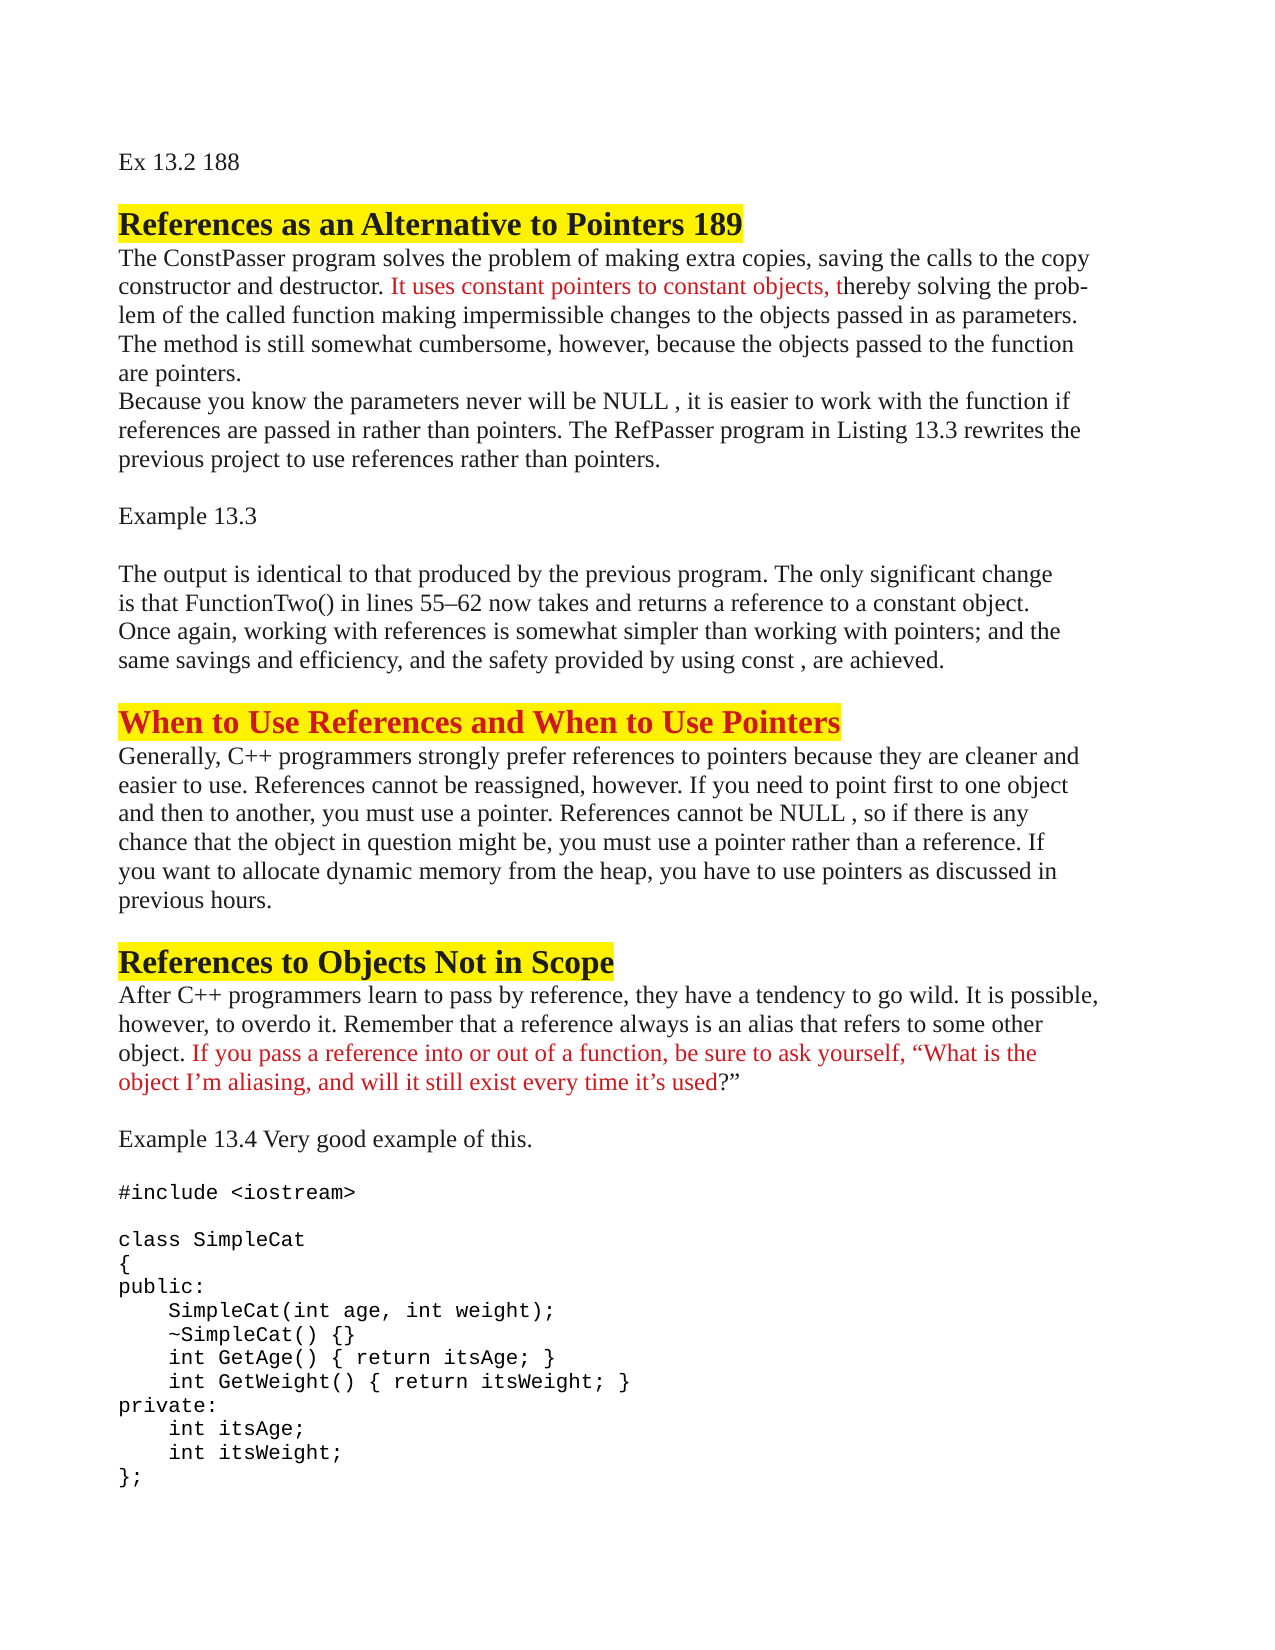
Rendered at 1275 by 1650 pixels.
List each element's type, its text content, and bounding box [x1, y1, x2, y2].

text easier to use. References cannot be reassigned, however. If you need to point first to one object [118, 770, 1157, 798]
text Once again, working with references is somewhat simpler than working with pointers; and the [118, 616, 1157, 645]
text class SimpleCat [118, 1229, 1157, 1253]
text The ConstPasser program solves the problem of making extra copies, saving the calls to the copy [118, 243, 1157, 271]
text public: [118, 1276, 1157, 1300]
text Generally, C++ programmers strongly prefer references to pointers because they are cleaner and [118, 741, 1157, 770]
text and then to another, you must use a pointer. References cannot be NULL , so if there is any [118, 798, 1157, 827]
text object I’m aliasing, and will it still exist every time it’s used?” [118, 1067, 1157, 1096]
text }; [118, 1466, 1157, 1489]
text Example 13.4 Very good example of this. [118, 1124, 1157, 1153]
text { [118, 1253, 1157, 1276]
text References to Objects Not in Scope [118, 942, 1157, 981]
text same savings and efficiency, and the safety provided by using const , are achieved. [118, 645, 1157, 674]
text SimpleCat(int age, int weight); [118, 1300, 1157, 1324]
text Ex 13.2 188 [118, 147, 1157, 176]
text int GetWeight() { return itsWeight; } [118, 1371, 1157, 1395]
text References as an Alternative to Pointers 189 [118, 204, 1157, 243]
text constructor and destructor. It uses constant pointers to constant objects, thereby solving the prob- [118, 271, 1157, 300]
text The output is identical to that produced by the previous program. The only significant change [118, 559, 1157, 588]
text int GetAge() { return itsAge; } [118, 1347, 1157, 1371]
text The method is still somewhat cumbersome, however, because the objects passed to the function [118, 329, 1157, 358]
text you want to allocate dynamic memory from the heap, you have to use pointers as discussed in [118, 856, 1157, 885]
text int itsAge; [118, 1418, 1157, 1442]
text Example 13.3 [118, 501, 1157, 530]
text is that FunctionTwo() in lines 55–62 now takes and returns a reference to a constant object. [118, 588, 1157, 616]
text previous project to use references rather than pointers. [118, 444, 1157, 473]
text however, to overdo it. Remember that a reference always is an alias that refers to some other [118, 1009, 1157, 1038]
text lem of the called function making impermissible changes to the objects passed in as parameters. [118, 300, 1157, 329]
text After C++ programmers learn to pass by reference, they have a tendency to go wild. It is possible, [118, 981, 1157, 1009]
text When to Use References and When to Use Pointers [118, 703, 1157, 741]
text chance that the object in question might be, you must use a pointer rather than a reference. If [118, 827, 1157, 856]
text are pointers. [118, 358, 1157, 386]
text int itsWeight; [118, 1442, 1157, 1466]
text object. If you pass a reference into or out of a function, be sure to ask yourself, “What is the [118, 1038, 1157, 1067]
text ~SimpleCat() {} [118, 1324, 1157, 1347]
text #include <iostream> [118, 1182, 1157, 1206]
text private: [118, 1395, 1157, 1418]
text Because you know the parameters never will be NULL , it is easier to work with the function if [118, 386, 1157, 415]
text previous hours. [118, 885, 1157, 913]
text references are passed in rather than pointers. The RefPasser program in Listing 13.3 rewrites the [118, 415, 1157, 444]
